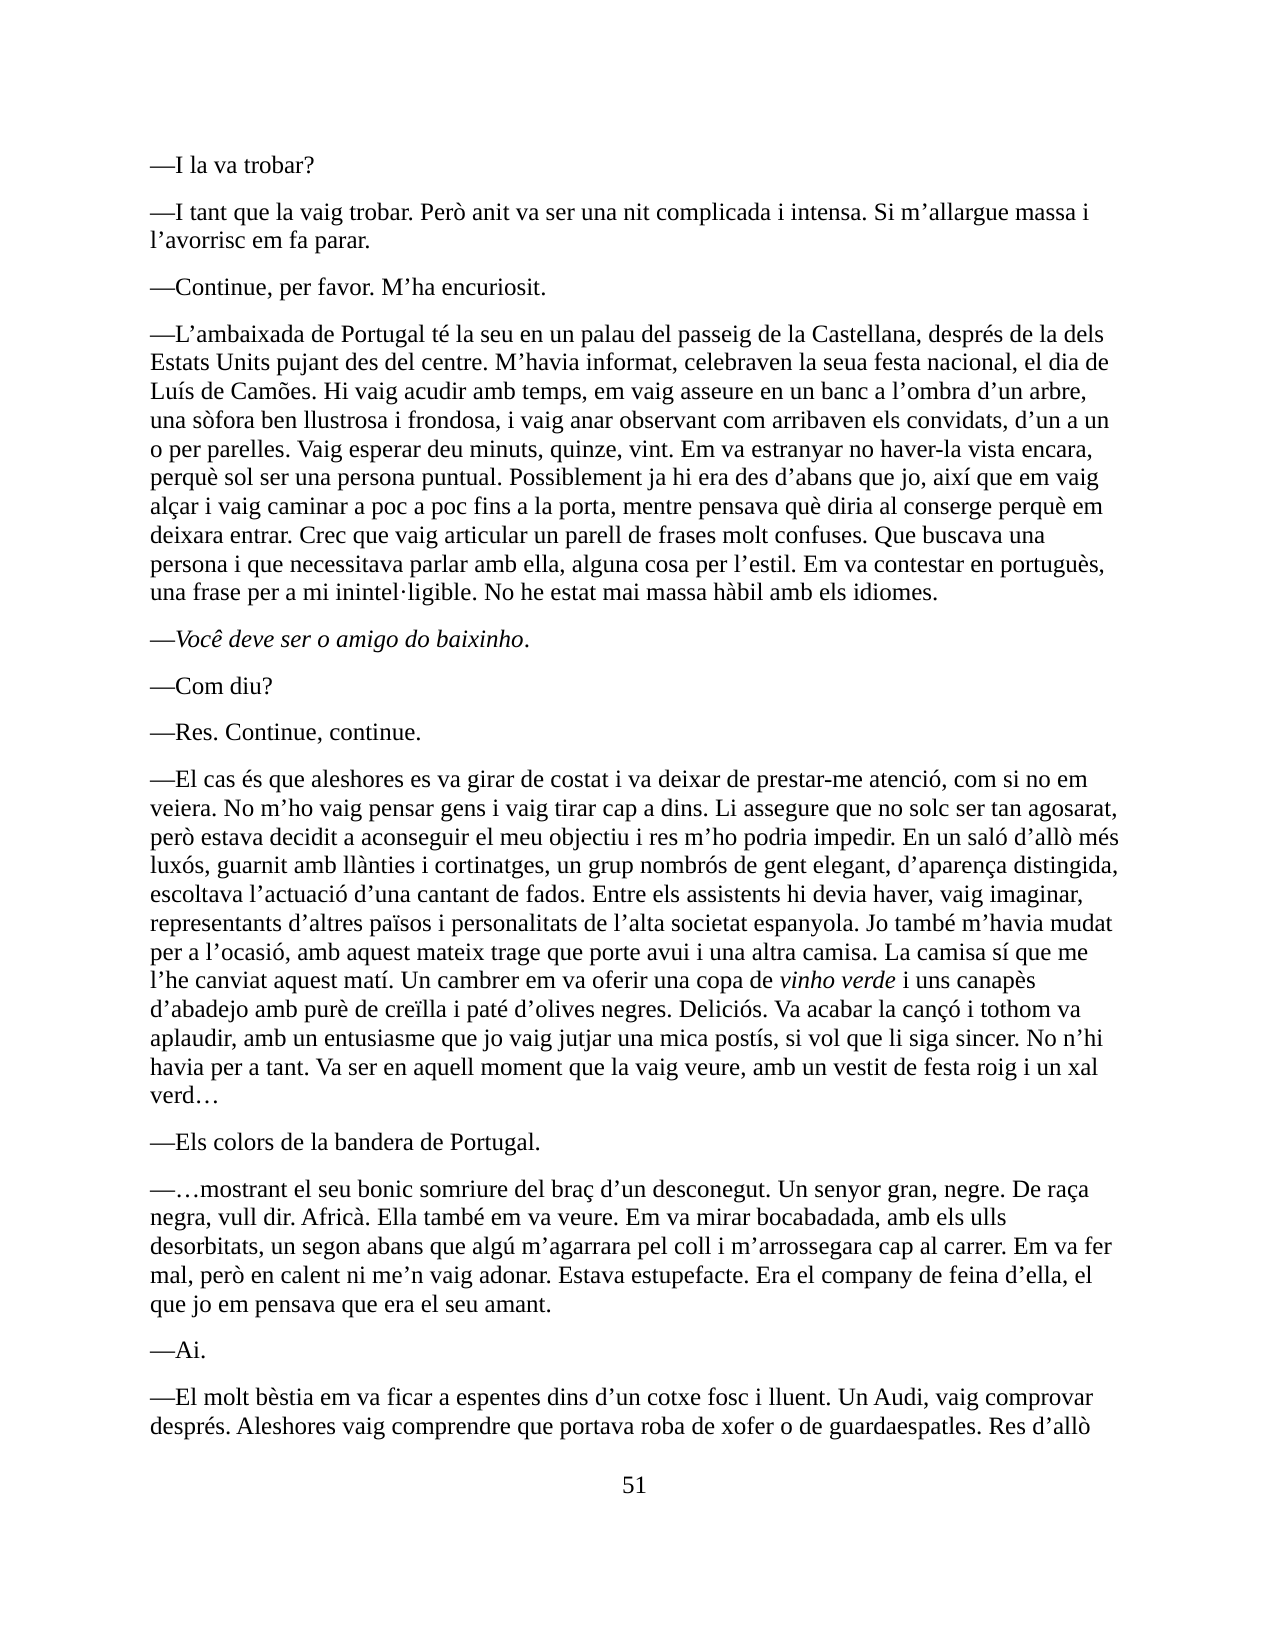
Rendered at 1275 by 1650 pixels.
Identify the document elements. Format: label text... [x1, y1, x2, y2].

text —Com diu? [150, 671, 1125, 699]
text —El molt bèstia em va ficar a espentes dins d’un cotxe fosc i lluent. Un Audi, vaig comprovar després. Aleshores vaig comprendre que portava roba de xofer o de guardaespatles. Res d’allò [150, 1382, 1125, 1439]
text —Els colors de la bandera de Portugal. [150, 1127, 1125, 1156]
text —El cas és que aleshores es va girar de costat i va deixar de prestar-me atenció, com si no em veiera. No m’ho vaig pensar gens i vaig tirar cap a dins. Li assegure que no solc ser tan agosarat, però estava decidit a aconseguir el meu objectiu i res m’ho podria impedir. En un saló d’allò més luxós, guarnit amb llànties i cortinatges, un grup nombrós de gent elegant, d’aparença distingida, escoltava l’actuació d’una cantant de fados. Entre els assistents hi devia haver, vaig imaginar, representants d’altres països i personalitats de l’alta societat espanyola. Jo també m’havia mudat per a l’ocasió, amb aquest mateix trage que porte avui i una altra camisa. La camisa sí que me l’he canviat aquest matí. Un cambrer em va oferir una copa de vinho verde i uns canapès d’abadejo amb purè de creïlla i paté d’olives negres. Deliciós. Va acabar la cançó i tothom va aplaudir, amb un entusiasme que jo vaig jutjar una mica postís, si vol que li siga sincer. No n’hi havia per a tant. Va ser en aquell moment que la vaig veure, amb un vestit de festa roig i un xal verd… [150, 764, 1125, 1109]
text —I la va trobar? [150, 150, 1125, 179]
text —…mostrant el seu bonic somriure del braç d’un desconegut. Un senyor gran, negre. De raça negra, vull dir. Africà. Ella també em va veure. Em va mirar bocabadada, amb els ulls desorbitats, un segon abans que algú m’agarrara pel coll i m’arrossegara cap al carrer. Em va fer mal, però en calent ni me’n vaig adonar. Estava estupefacte. Era el company de feina d’ella, el que jo em pensava que era el seu amant. [150, 1174, 1125, 1317]
text —Você deve ser o amigo do baixinho. [150, 624, 1125, 653]
text —Res. Continue, continue. [150, 717, 1125, 746]
text —Ai. [150, 1335, 1125, 1364]
text —Continue, per favor. M’ha encuriosit. [150, 272, 1125, 301]
text —L’ambaixada de Portugal té la seu en un palau del passeig de la Castellana, després de la dels Estats Units pujant des del centre. M’havia informat, celebraven la seua festa nacional, el dia de Luís de Camões. Hi vaig acudir amb temps, em vaig asseure en un banc a l’ombra d’un arbre, una sòfora ben llustrosa i frondosa, i vaig anar observant com arribaven els convidats, d’un a un o per parelles. Vaig esperar deu minuts, quinze, vint. Em va estranyar no haver-la vista encara, perquè sol ser una persona puntual. Possiblement ja hi era des d’abans que jo, així que em vaig alçar i vaig caminar a poc a poc fins a la porta, mentre pensava què diria al conserge perquè em deixara entrar. Crec que vaig articular un parell de frases molt confuses. Que buscava una persona i que necessitava parlar amb ella, alguna cosa per l’estil. Em va contestar en portuguès, una frase per a mi inintel·ligible. No he estat mai massa hàbil amb els idiomes. [150, 319, 1125, 606]
text —I tant que la vaig trobar. Però anit va ser una nit complicada i intensa. Si m’allargue massa i l’avorrisc em fa parar. [150, 197, 1125, 254]
